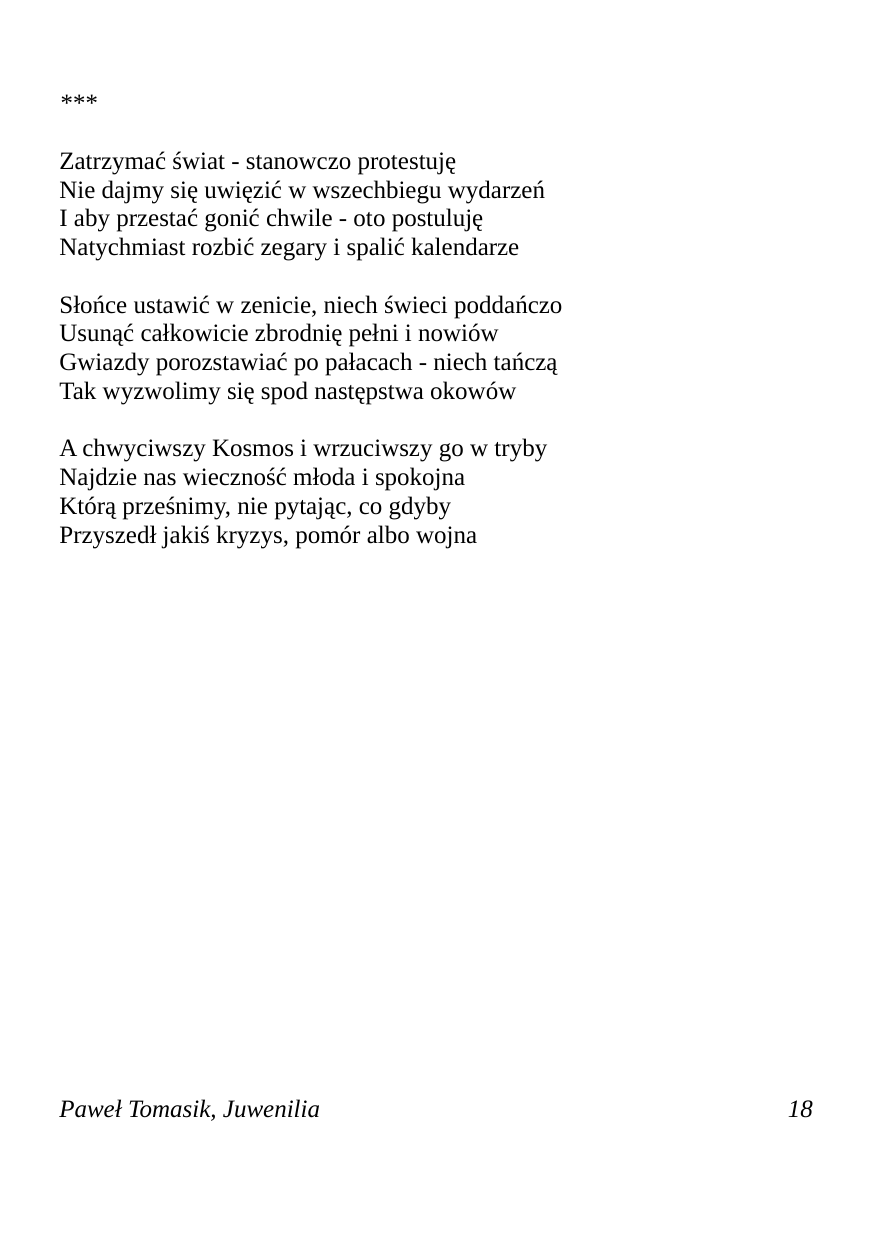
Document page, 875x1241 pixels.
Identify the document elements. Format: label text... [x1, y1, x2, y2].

text *** [59, 88, 815, 117]
text Zatrzymać świat - stanowczo protestuję Nie dajmy się uwięzić w wszechbiegu wydarzeń I aby przestać gonić chwile - oto postuluję Natychmiast rozbić zegary i spalić kalendarze Słońce ustawić w zenicie, niech świeci poddańczo Usunąć całkowicie zbrodnię pełni i nowiów Gwiazdy porozstawiać po pałacach - niech tańczą Tak wyzwolimy się spod następstwa okowów A chwyciwszy Kosmos i wrzuciwszy go w tryby Najdzie nas wieczność młoda i spokojna Którą prześnimy, nie pytając, co gdyby Przyszedł jakiś kryzys, pomór albo wojna [59, 146, 815, 548]
